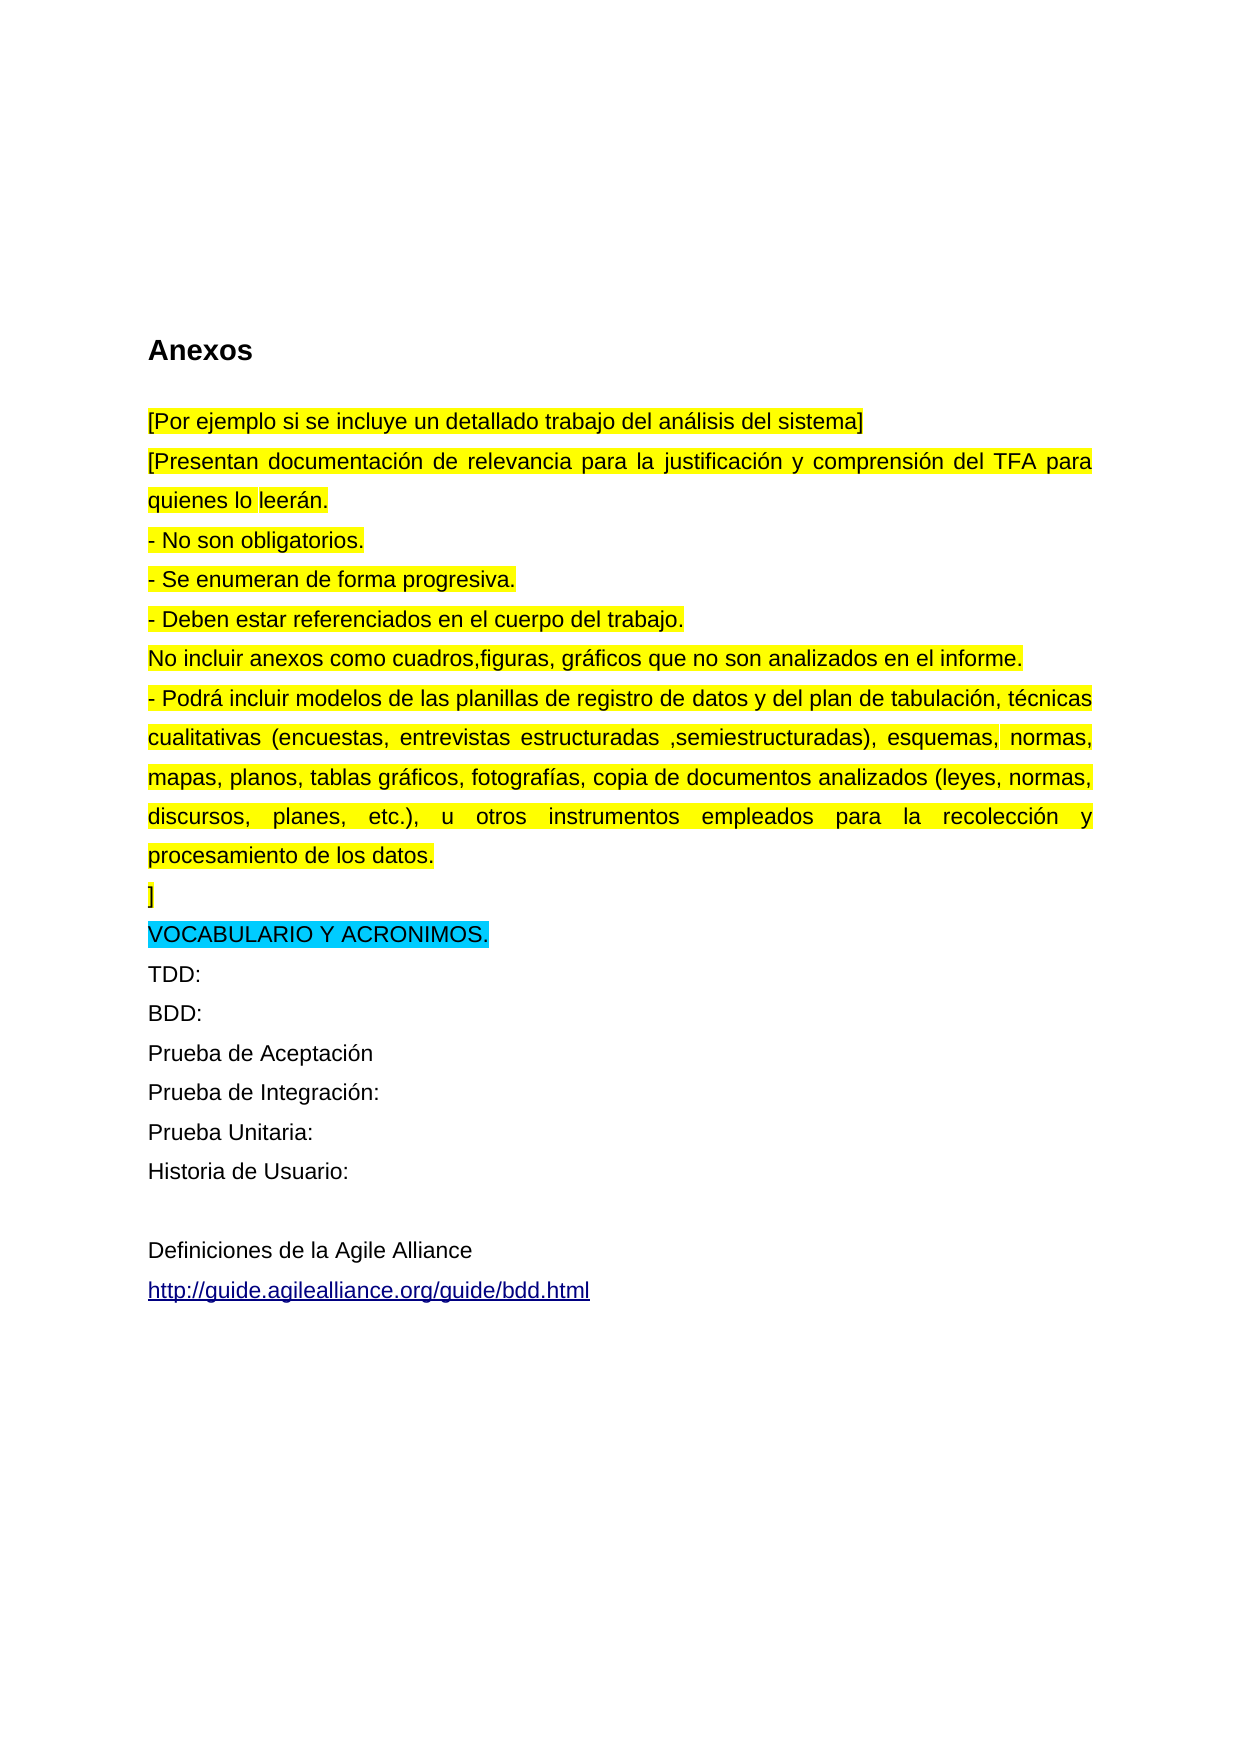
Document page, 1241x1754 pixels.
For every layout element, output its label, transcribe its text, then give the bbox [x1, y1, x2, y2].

text - Podrá incluir modelos de las planillas de registro de datos y del plan de tabulación, técnicas cualitativas (encuestas, entrevistas estructuradas ,semiestructuradas), esquemas, normas, mapas, planos, tablas gráficos, fotografías, copia de documentos analizados (leyes, normas, discursos, planes, etc.), u otros instrumentos empleados para la recolección y procesamiento de los datos. [148, 684, 1093, 869]
text - No son obligatorios. [148, 527, 1093, 553]
text ] [148, 882, 1093, 908]
text BDD: [148, 1000, 1093, 1027]
text Prueba de Aceptación [148, 1040, 1093, 1066]
subtitle Anexos [148, 333, 1093, 367]
text Definiciones de la Agile Alliance [148, 1237, 1093, 1263]
text [Por ejemplo si se incluye un detallado trabajo del análisis del sistema] [148, 408, 1093, 434]
text - Se enumeran de forma progresiva. [148, 566, 1093, 592]
text Prueba de Integración: [148, 1079, 1093, 1106]
text TDD: [148, 961, 1093, 987]
text - Deben estar referenciados en el cuerpo del trabajo. [148, 606, 1093, 632]
text Historia de Usuario: [148, 1158, 1093, 1184]
text Prueba Unitaria: [148, 1119, 1093, 1145]
text http://guide.agilealliance.org/guide/bdd.html [148, 1277, 1093, 1303]
text VOCABULARIO Y ACRONIMOS. [148, 921, 1093, 948]
text No incluir anexos como cuadros,figuras, gráficos que no son analizados en el informe. [148, 645, 1093, 671]
text [Presentan documentación de relevancia para la justificación y comprensión del TFA para quienes lo leerán. [148, 448, 1093, 513]
